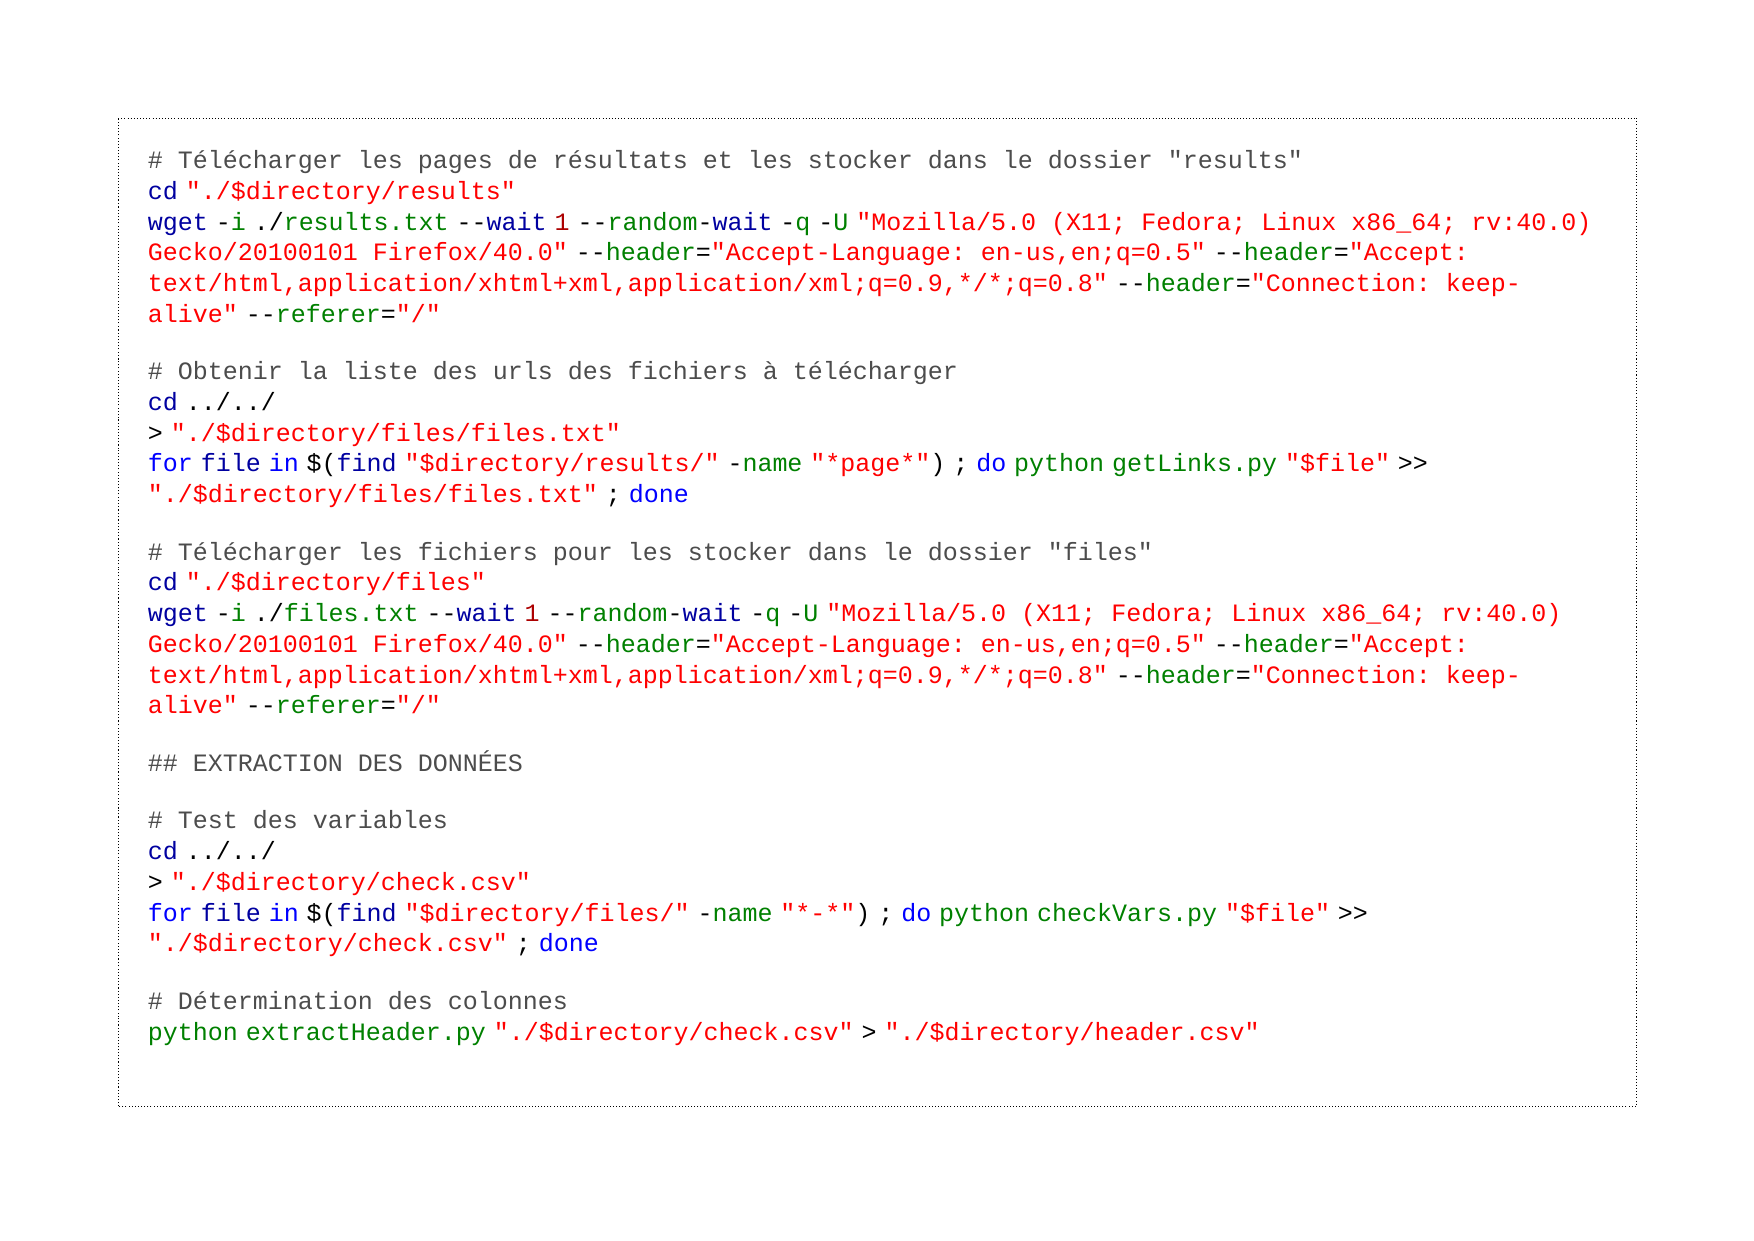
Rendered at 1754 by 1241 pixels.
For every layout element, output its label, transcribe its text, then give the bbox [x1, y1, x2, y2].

text # Télécharger les fichiers pour les stocker dans le dossier "files" [118, 510, 1636, 538]
text cd "./$directory/results" [118, 146, 1636, 177]
text wget -i ./results.txt --wait 1 --random-wait -q -U "Mozilla/5.0 (X11; Fedora; Linux x86_64; rv:40.0) Gecko/20100101 Firefox/40.0" --header="Accept-Language: en-us,en;q=0.5" --header="Accept: text/html,application/xhtml+xml,application/xml;q=0.9,*/*;q=0.8" --header="Connection: keep-alive" --referer="/" [118, 177, 1636, 329]
text wget -i ./files.txt --wait 1 --random-wait -q -U "Mozilla/5.0 (X11; Fedora; Linux x86_64; rv:40.0) Gecko/20100101 Firefox/40.0" --header="Accept-Language: en-us,en;q=0.5" --header="Accept: text/html,application/xhtml+xml,application/xml;q=0.9,*/*;q=0.8" --header="Connection: keep-alive" --referer="/" [118, 569, 1636, 721]
text # Télécharger les pages de résultats et les stocker dans le dossier "results" [118, 118, 1636, 146]
text # Détermination des colonnes [118, 959, 1636, 987]
text # Test des variables [118, 778, 1636, 807]
text cd "./$directory/files" [118, 538, 1636, 569]
text # Obtenir la liste des urls des fichiers à télécharger [118, 329, 1636, 358]
text for file in $(find "$directory/results/" -name "*page*") ; do python getLinks.py "$file" >> "./$directory/files/files.txt" ; done [118, 419, 1636, 510]
text > "./$directory/check.csv" [118, 837, 1636, 868]
text cd ../../ [118, 807, 1636, 837]
text for file in $(find "$directory/files/" -name "*-*") ; do python checkVars.py "$file" >> "./$directory/check.csv" ; done [118, 868, 1636, 959]
text python extractHeader.py "./$directory/check.csv" > "./$directory/header.csv" [118, 987, 1636, 1047]
text ## EXTRACTION DES DONNÉES [118, 721, 1636, 778]
text cd ../../ [118, 358, 1636, 388]
text > "./$directory/files/files.txt" [118, 388, 1636, 419]
